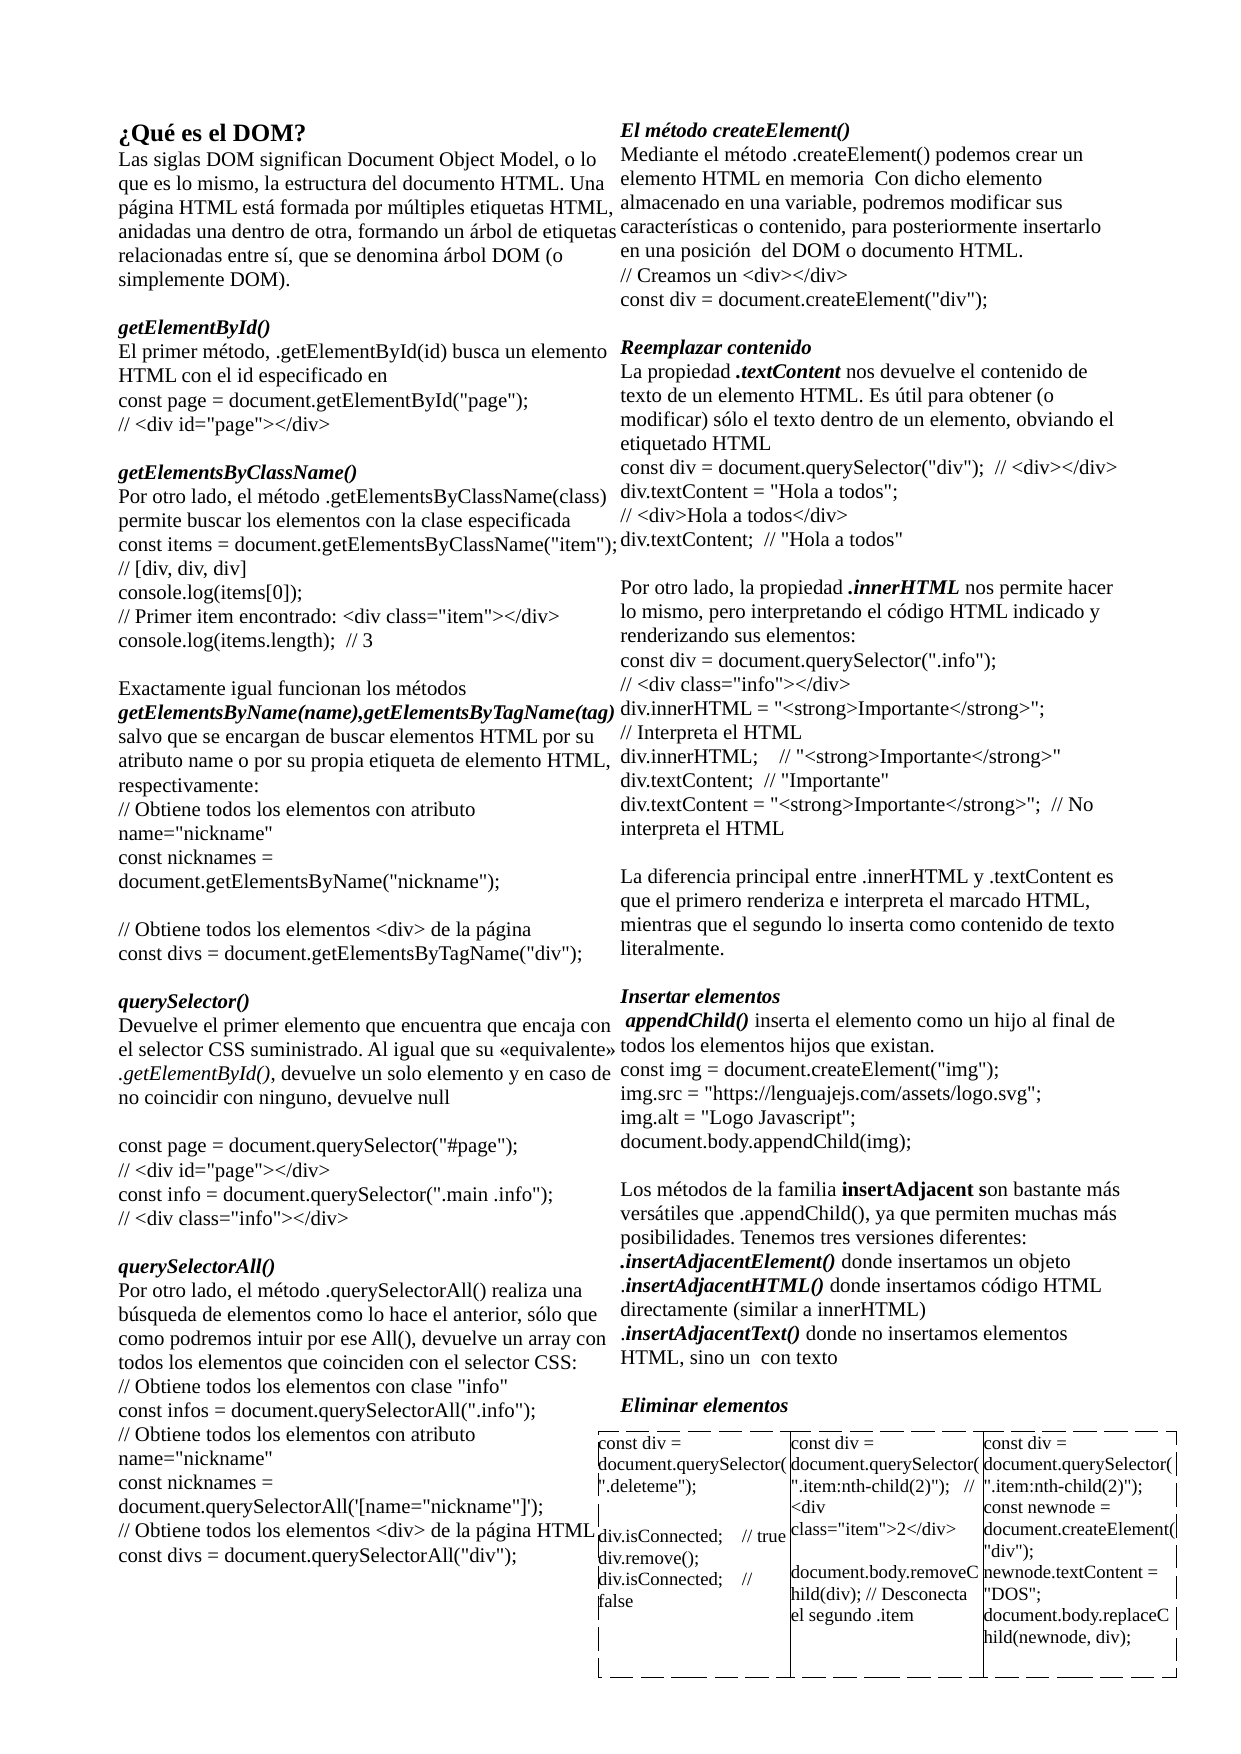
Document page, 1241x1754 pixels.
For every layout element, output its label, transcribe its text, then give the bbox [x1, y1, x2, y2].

text La diferencia principal entre .innerHTML y .textContent es que el primero renderiza e interpreta el marcado HTML, mientras que el segundo lo inserta como contenido de texto literalmente. [620, 864, 1122, 960]
text // Primer item encontrado: <div class="item"></div> [118, 604, 620, 628]
text Las siglas DOM significan Document Object Model, o lo que es lo mismo, la estructura del documento HTML. Una página HTML está formada por múltiples etiquetas HTML, anidadas una dentro de otra, formando un árbol de etiquetas relacionadas entre sí, que se denomina árbol DOM (o simplemente DOM). [118, 147, 620, 291]
text const nicknames = document.getElementsByName("nickname"); [118, 845, 620, 893]
text img.src = "https://lenguajejs.com/assets/logo.svg"; [620, 1081, 1122, 1105]
text La propiedad .textContent nos devuelve el contenido de texto de un elemento HTML. Es útil para obtener (o modificar) sólo el texto dentro de un elemento, obviando el etiquetado HTML [620, 359, 1122, 455]
text const div = document.querySelector(".info"); [620, 647, 1122, 672]
text const info = document.querySelector(".main .info"); [118, 1182, 620, 1206]
text // <div class="info"></div> [620, 672, 1122, 696]
text El método createElement() [620, 118, 1122, 142]
text div.innerHTML = "<strong>Importante</strong>"; [620, 696, 1122, 720]
text El primer método, .getElementById(id) busca un elemento HTML con el id especificado en [118, 339, 620, 387]
text // Obtiene todos los elementos <div> de la página HTML [118, 1518, 620, 1542]
text // Interpreta el HTML [620, 720, 1122, 744]
text const page = document.querySelector("#page"); [118, 1133, 620, 1157]
text .insertAdjacentText() donde no insertamos elementos HTML, sino un con texto [620, 1321, 1122, 1369]
text const items = document.getElementsByClassName("item"); // [div, div, div] [118, 532, 620, 580]
text .insertAdjacentHTML() donde insertamos código HTML directamente (similar a innerHTML) [620, 1273, 1122, 1321]
text querySelector() [118, 989, 620, 1013]
text Los métodos de la familia insertAdjacent son bastante más versátiles que .appendChild(), ya que permiten muchas más posibilidades. Tenemos tres versiones diferentes: [620, 1177, 1122, 1249]
text .insertAdjacentElement() donde insertamos un objeto [620, 1249, 1122, 1273]
text querySelectorAll() [118, 1254, 620, 1278]
text Eliminar elementos [620, 1393, 1122, 1417]
text Devuelve el primer elemento que encuentra que encaja con el selector CSS suministrado. Al igual que su «equivalente» .getElementById(), devuelve un solo elemento y en caso de no coincidir con ninguno, devuelve null [118, 1013, 620, 1109]
text const page = document.getElementById("page"); [118, 387, 620, 412]
text Reemplazar contenido [620, 335, 1122, 359]
text // Obtiene todos los elementos con atributo name="nickname" [118, 1422, 620, 1470]
text document.body.appendChild(img); [620, 1129, 1122, 1153]
text // Obtiene todos los elementos con atributo name="nickname" [118, 797, 620, 845]
text console.log(items.length); // 3 [118, 628, 620, 652]
text // <div>Hola a todos</div> [620, 503, 1122, 527]
text // <div id="page"></div> [118, 412, 620, 436]
text div.innerHTML; // "<strong>Importante</strong>" [620, 744, 1122, 768]
text Por otro lado, el método .querySelectorAll() realiza una búsqueda de elementos como lo hace el anterior, sólo que como podremos intuir por ese All(), devuelve un array con todos los elementos que coinciden con el selector CSS: [118, 1278, 620, 1374]
text const div = document.createElement("div"); [620, 287, 1122, 311]
text img.alt = "Logo Javascript"; [620, 1105, 1122, 1129]
text div.textContent; // "Importante" [620, 768, 1122, 792]
text // Obtiene todos los elementos con clase "info" [118, 1374, 620, 1398]
text // <div id="page"></div> [118, 1157, 620, 1182]
text Mediante el método .createElement() podemos crear un elemento HTML en memoria Con dicho elemento almacenado en una variable, podremos modificar sus características o contenido, para posteriormente insertarlo en una posición del DOM o documento HTML. [620, 142, 1122, 262]
text console.log(items[0]); [118, 580, 620, 604]
text div.textContent; // "Hola a todos" [620, 527, 1122, 551]
text ¿Qué es el DOM? [118, 118, 620, 147]
text Por otro lado, la propiedad .innerHTML nos permite hacer lo mismo, pero interpretando el código HTML indicado y renderizando sus elementos: [620, 575, 1122, 647]
text const infos = document.querySelectorAll(".info"); [118, 1398, 620, 1422]
text const div = document.querySelector("div"); // <div></div> [620, 455, 1122, 479]
text const img = document.createElement("img"); [620, 1057, 1122, 1081]
text const divs = document.getElementsByTagName("div"); [118, 941, 620, 965]
text const divs = document.querySelectorAll("div"); [118, 1542, 620, 1567]
text Por otro lado, el método .getElementsByClassName(class) permite buscar los elementos con la clase especificada [118, 484, 620, 532]
text const nicknames = document.querySelectorAll('[name="nickname"]'); [118, 1470, 620, 1518]
text Insertar elementos [620, 984, 1122, 1008]
text div.textContent = "<strong>Importante</strong>"; // No interpreta el HTML [620, 792, 1122, 840]
text // Obtiene todos los elementos <div> de la página [118, 917, 620, 941]
text getElementsByClassName() [118, 460, 620, 484]
text appendChild() inserta el elemento como un hijo al final de todos los elementos hijos que existan. [620, 1008, 1122, 1057]
text // Creamos un <div></div> [620, 262, 1122, 287]
text Exactamente igual funcionan los métodos getElementsByName(name),getElementsByTagName(tag)salvo que se encargan de buscar elementos HTML por su atributo name o por su propia etiqueta de elemento HTML, respectivamente: [118, 676, 620, 797]
text div.textContent = "Hola a todos"; [620, 479, 1122, 503]
text getElementById() [118, 315, 620, 339]
text // <div class="info"></div> [118, 1206, 620, 1230]
